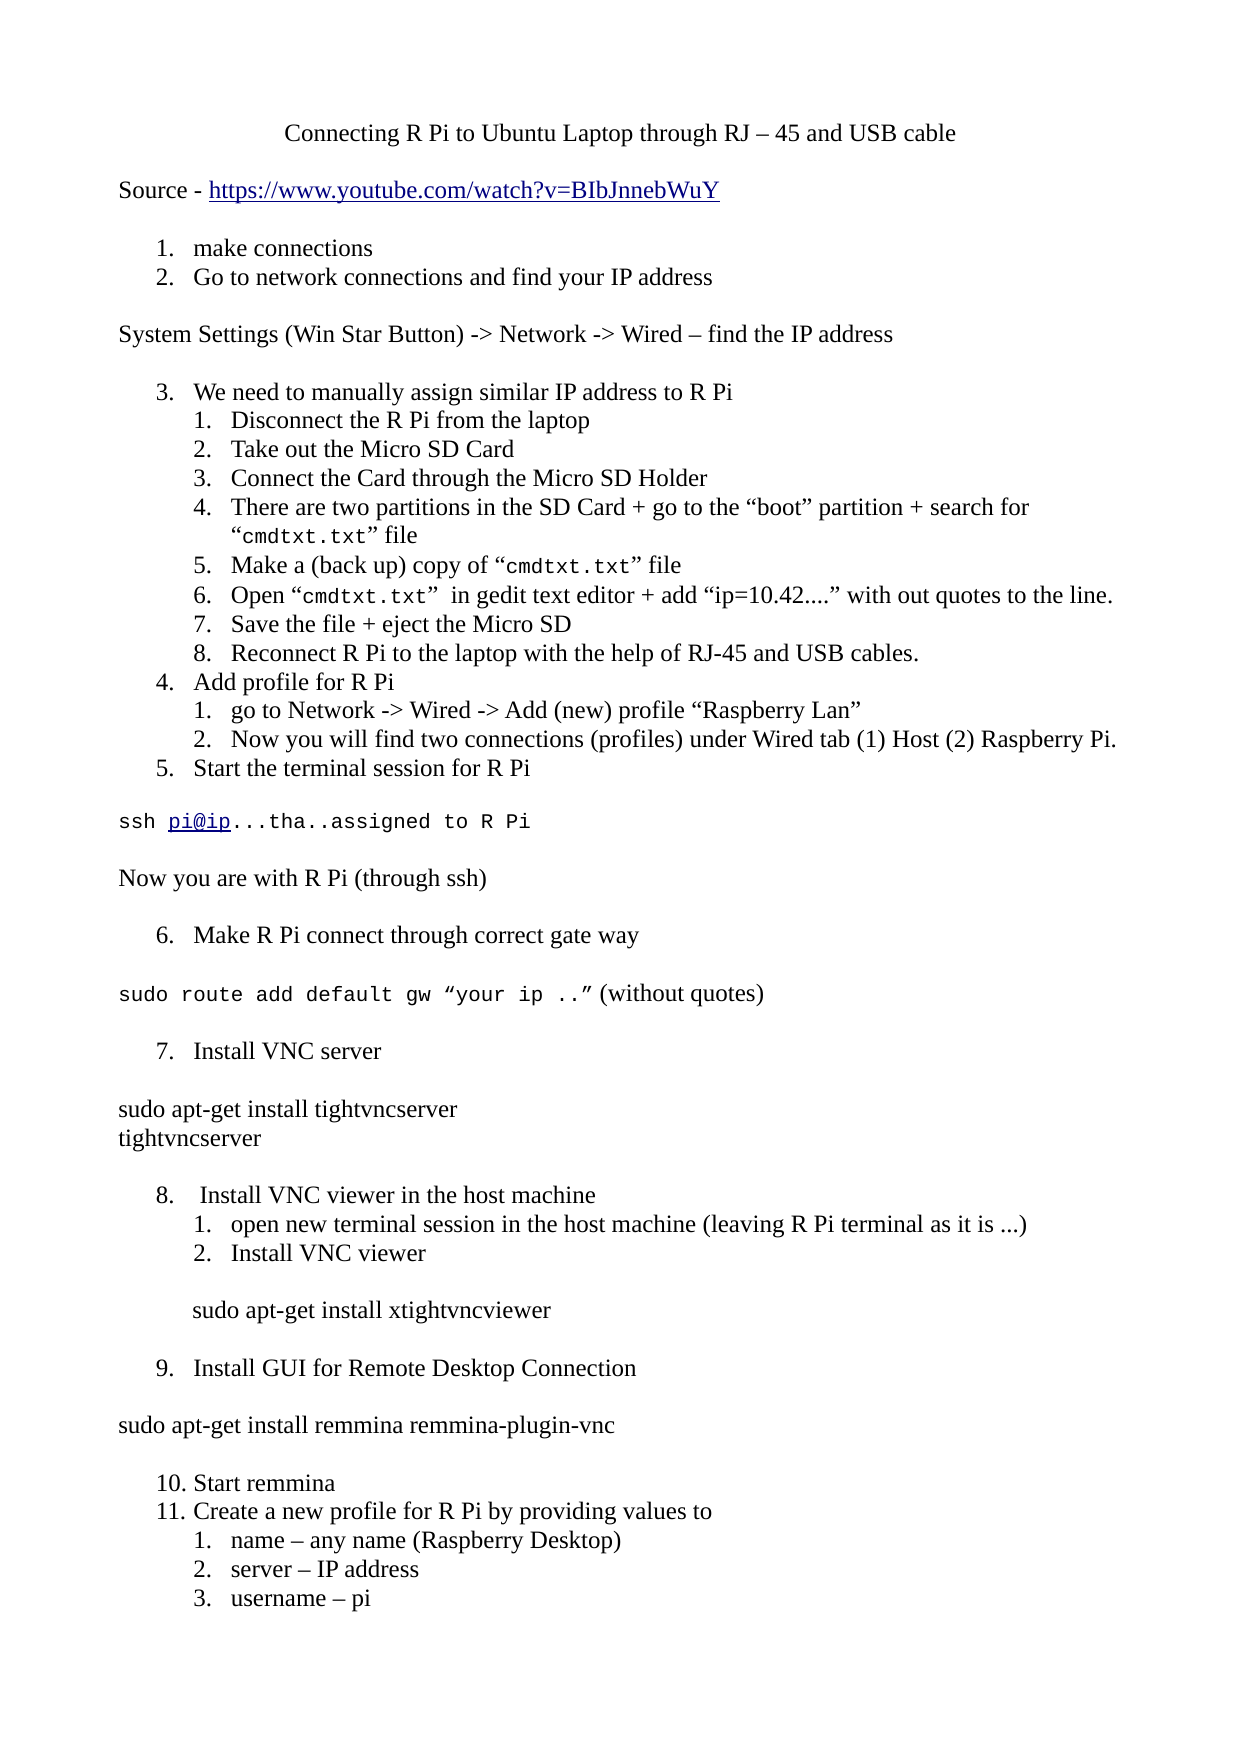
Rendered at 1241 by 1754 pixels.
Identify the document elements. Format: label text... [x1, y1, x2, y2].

list Start the terminal session for R Pi [156, 753, 1122, 782]
list username – pi [193, 1583, 1122, 1611]
text Source - https://www.youtube.com/watch?v=BIbJnnebWuY [118, 176, 1122, 204]
list Install GUI for Remote Desktop Connection [156, 1353, 1122, 1381]
list Connect the Card through the Micro SD Holder [193, 463, 1122, 492]
list Reconnect R Pi to the laptop with the help of RJ-45 and USB cables. [193, 638, 1122, 667]
list Add profile for R Pi [156, 667, 1122, 696]
list make connections [156, 233, 1122, 262]
list Make R Pi connect through correct gate way [156, 921, 1122, 949]
text sudo apt-get install xtightvncviewer [118, 1295, 1122, 1324]
list Open “cmdtxt.txt” in gedit text editor + add “ip=10.42....” with out quotes to the line. [193, 580, 1122, 609]
list We need to manually assign similar IP address to R Pi [156, 377, 1122, 406]
list Start remmina [156, 1468, 1122, 1496]
text Now you are with R Pi (through ssh) [118, 863, 1122, 892]
list Make a (back up) copy of “cmdtxt.txt” file [193, 550, 1122, 580]
list Install VNC viewer [193, 1238, 1122, 1266]
text System Settings (Win Star Button) -> Network -> Wired – find the IP address [118, 319, 1122, 348]
text Connecting R Pi to Ubuntu Laptop through RJ – 45 and USB cable [118, 118, 1122, 147]
list Install VNC server [156, 1036, 1122, 1065]
list Go to network connections and find your IP address [156, 262, 1122, 291]
list There are two partitions in the SD Card + go to the “boot” partition + search for “cmdtxt.txt” file [193, 492, 1122, 550]
list Now you will find two connections (profiles) under Wired tab (1) Host (2) Raspberry Pi. [193, 724, 1122, 753]
text tightvncserver [118, 1123, 1122, 1151]
list server – IP address [193, 1554, 1122, 1583]
list Take out the Micro SD Card [193, 434, 1122, 463]
list Create a new profile for R Pi by providing values to [156, 1496, 1122, 1525]
list go to Network -> Wired -> Add (new) profile “Raspberry Lan” [193, 696, 1122, 724]
list Save the file + eject the Micro SD [193, 609, 1122, 638]
list Install VNC viewer in the host machine [156, 1180, 1122, 1209]
text sudo apt-get install remmina remmina-plugin-vnc [118, 1410, 1122, 1439]
text sudo route add default gw “your ip ..” (without quotes) [118, 978, 1122, 1008]
list Disconnect the R Pi from the laptop [193, 406, 1122, 434]
text ssh pi@ip...tha..assigned to R Pi [118, 811, 1122, 834]
list open new terminal session in the host machine (leaving R Pi terminal as it is ...) [193, 1209, 1122, 1238]
list name – any name (Raspberry Desktop) [193, 1525, 1122, 1554]
text sudo apt-get install tightvncserver [118, 1094, 1122, 1123]
